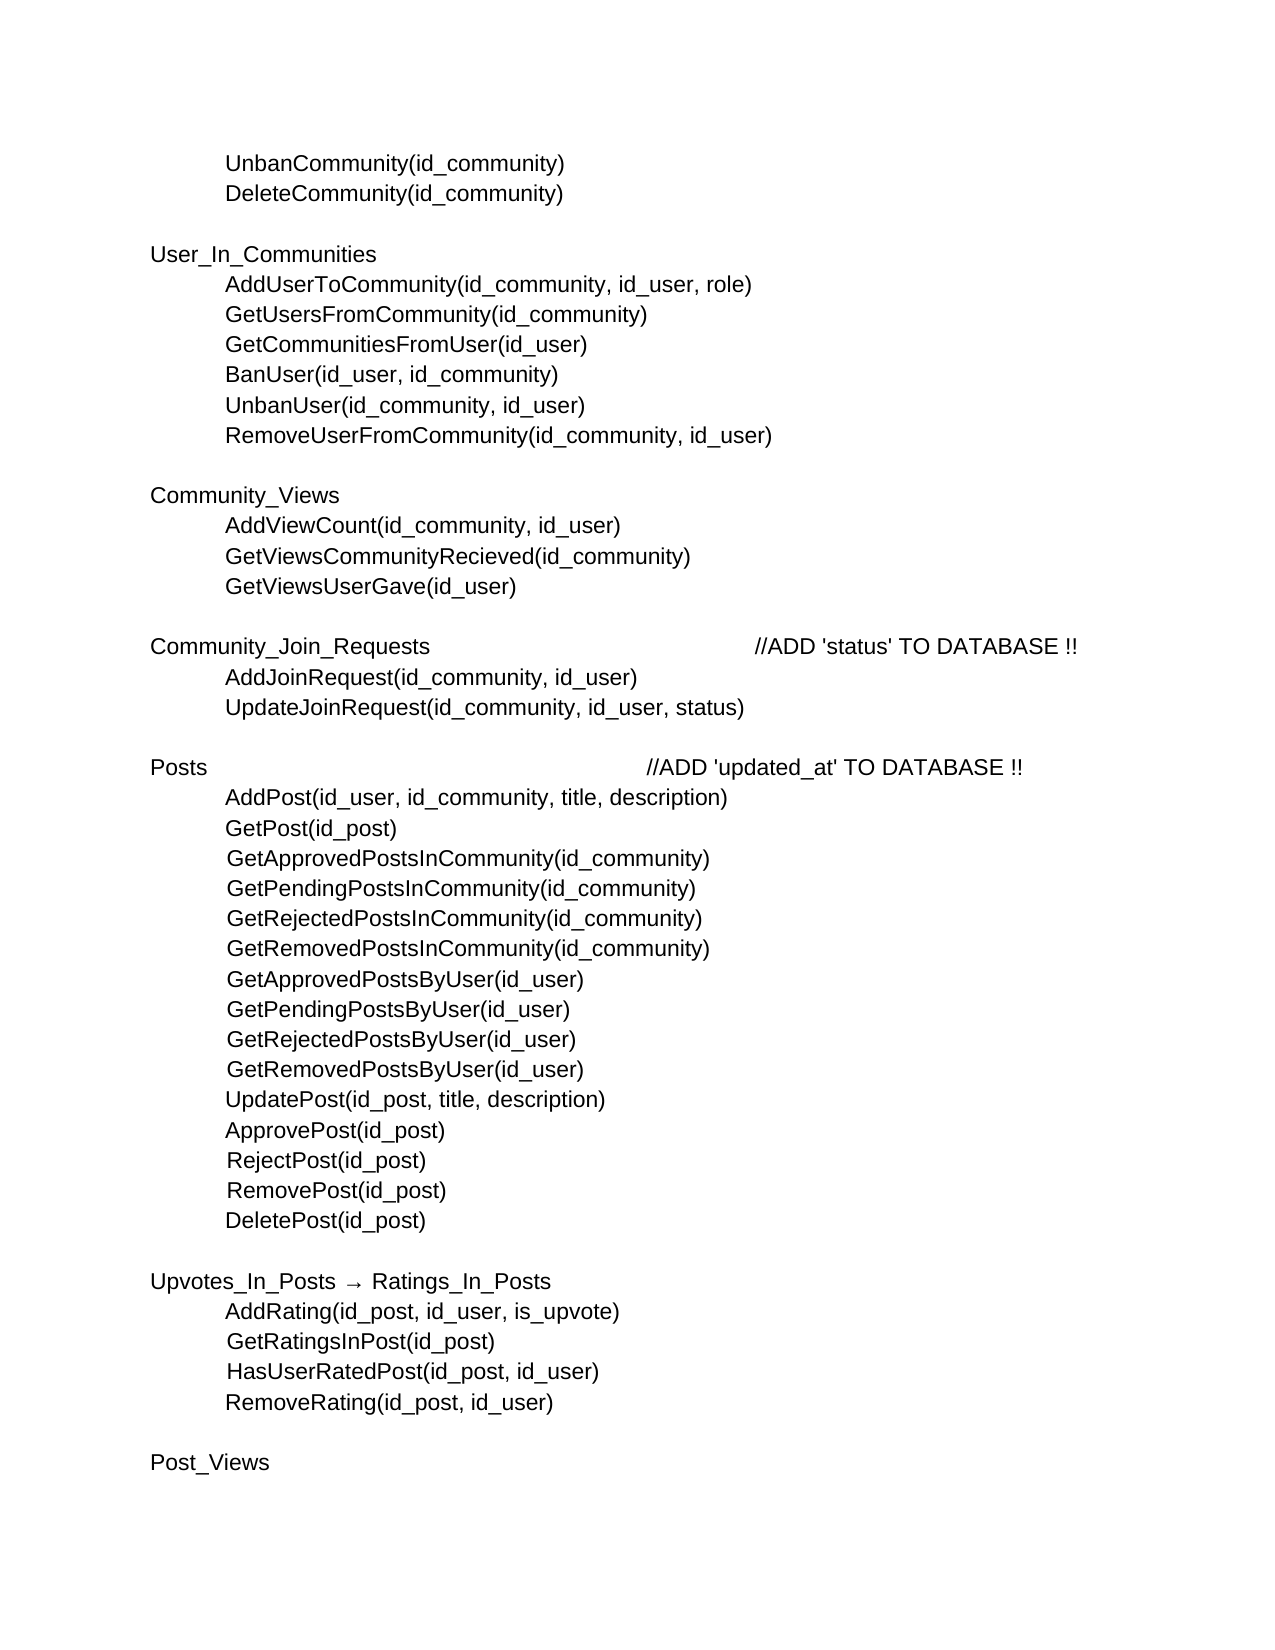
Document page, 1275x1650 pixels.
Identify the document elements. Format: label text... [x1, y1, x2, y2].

text RemovePost(id_post) [150, 1177, 1125, 1203]
text Post_Views [150, 1449, 1125, 1475]
text GetPendingPostsByUser(id_user) [150, 996, 1125, 1022]
text BanUser(id_user, id_community) [150, 361, 1125, 388]
text Upvotes_In_Posts → Ratings_In_Posts [150, 1268, 1125, 1294]
text AddJoinRequest(id_community, id_user) [150, 663, 1125, 690]
text GetRatingsInPost(id_post) [150, 1328, 1125, 1354]
text GetUsersFromCommunity(id_community) [150, 301, 1125, 327]
text GetRejectedPostsByUser(id_user) [150, 1026, 1125, 1052]
text GetPost(id_post) [150, 814, 1125, 841]
text UnbanCommunity(id_community) [150, 150, 1125, 176]
text AddViewCount(id_community, id_user) [150, 512, 1125, 539]
text RemoveRating(id_post, id_user) [150, 1388, 1125, 1415]
text ApprovePost(id_post) [150, 1117, 1125, 1143]
text Community_Views [150, 482, 1125, 509]
text GetViewsCommunityRecieved(id_community) [150, 543, 1125, 569]
text DeleteCommunity(id_community) [150, 180, 1125, 207]
text User_In_Communities [150, 241, 1125, 267]
text GetRemovedPostsInCommunity(id_community) [150, 935, 1125, 962]
text GetApprovedPostsInCommunity(id_community) [150, 845, 1125, 871]
text RejectPost(id_post) [150, 1147, 1125, 1173]
text UpdatePost(id_post, title, description) [150, 1086, 1125, 1113]
text RemoveUserFromCommunity(id_community, id_user) [150, 422, 1125, 448]
text GetRejectedPostsInCommunity(id_community) [150, 905, 1125, 932]
text GetViewsUserGave(id_user) [150, 573, 1125, 599]
text DeletePost(id_post) [150, 1207, 1125, 1234]
text GetApprovedPostsByUser(id_user) [150, 966, 1125, 992]
text GetRemovedPostsByUser(id_user) [150, 1056, 1125, 1083]
text Posts //ADD 'updated_at' TO DATABASE !! [150, 754, 1125, 781]
text AddRating(id_post, id_user, is_upvote) [150, 1298, 1125, 1324]
text GetPendingPostsInCommunity(id_community) [150, 875, 1125, 901]
text GetCommunitiesFromUser(id_user) [150, 331, 1125, 358]
text HasUserRatedPost(id_post, id_user) [150, 1358, 1125, 1385]
text AddUserToCommunity(id_community, id_user, role) [150, 271, 1125, 297]
text AddPost(id_user, id_community, title, description) [150, 784, 1125, 811]
text Community_Join_Requests //ADD 'status' TO DATABASE !! [150, 633, 1125, 660]
text UpdateJoinRequest(id_community, id_user, status) [150, 694, 1125, 720]
text UnbanUser(id_community, id_user) [150, 392, 1125, 418]
